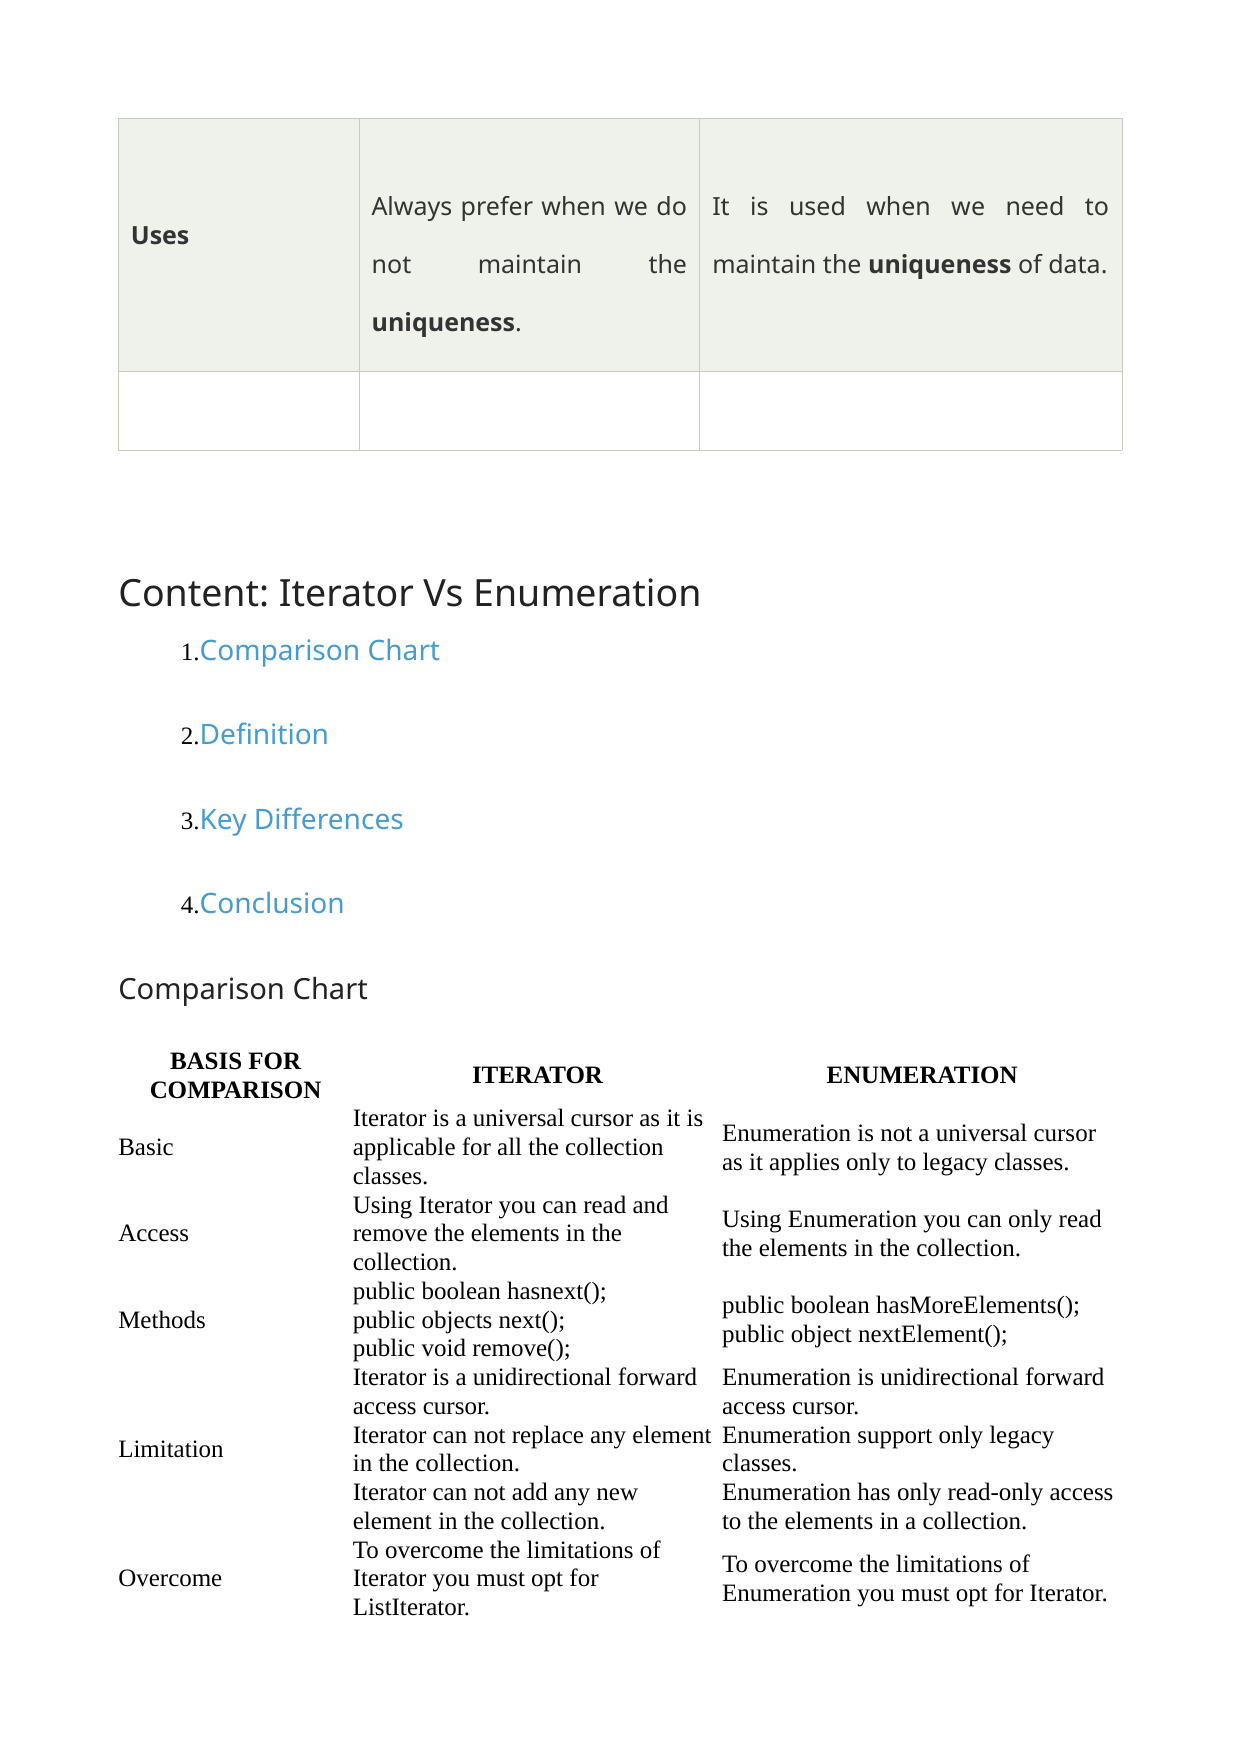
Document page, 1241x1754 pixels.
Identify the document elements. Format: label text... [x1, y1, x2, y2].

table_header ENUMERATION [722, 1046, 1122, 1103]
table_cell Overcome [118, 1535, 353, 1621]
list Comparison Chart [118, 630, 1122, 668]
list Conclusion [118, 884, 1122, 922]
table_cell Basic [118, 1104, 353, 1190]
table_header ITERATOR [353, 1046, 722, 1103]
table_cell Enumeration is not a universal cursor as it applies only to legacy classes. [722, 1104, 1122, 1190]
list Key Differences [118, 799, 1122, 837]
table_cell Always prefer when we do not maintain the uniqueness. [360, 119, 699, 371]
table_cell To overcome the limitations of Enumeration you must opt for Iterator. [722, 1535, 1122, 1621]
table_cell [700, 372, 1122, 450]
table_cell It is used when we need to maintain the uniqueness of data. [700, 119, 1122, 371]
table_cell Uses [119, 119, 359, 371]
table_cell [360, 372, 699, 450]
table_cell Limitation [118, 1362, 353, 1535]
table_cell [119, 372, 359, 450]
table_cell Using Enumeration you can only read the elements in the collection. [722, 1190, 1122, 1276]
table_cell public boolean hasMoreElements(); public object nextElement(); [722, 1276, 1122, 1362]
table_cell Access [118, 1190, 353, 1276]
list Definition [118, 714, 1122, 753]
table_header BASIS FOR COMPARISON [118, 1046, 353, 1103]
table_cell Iterator is a unidirectional forward access cursor. Iterator can not replace any element in the collection. Iterator can not add any new element in the collection. [353, 1362, 722, 1535]
table_cell To overcome the limitations of Iterator you must opt for ListIterator. [353, 1535, 722, 1621]
table_cell Iterator is a universal cursor as it is applicable for all the collection classes. [353, 1104, 722, 1190]
table_cell Enumeration is unidirectional forward access cursor. Enumeration support only legacy classes. Enumeration has only read-only access to the elements in a collection. [722, 1362, 1122, 1535]
table_cell public boolean hasnext(); public objects next(); public void remove(); [353, 1276, 722, 1362]
table_cell Methods [118, 1276, 353, 1362]
table_cell Using Iterator you can read and remove the elements in the collection. [353, 1190, 722, 1276]
subtitle Comparison Chart [118, 968, 1122, 1008]
subtitle Content: Iterator Vs Enumeration [118, 566, 1122, 617]
